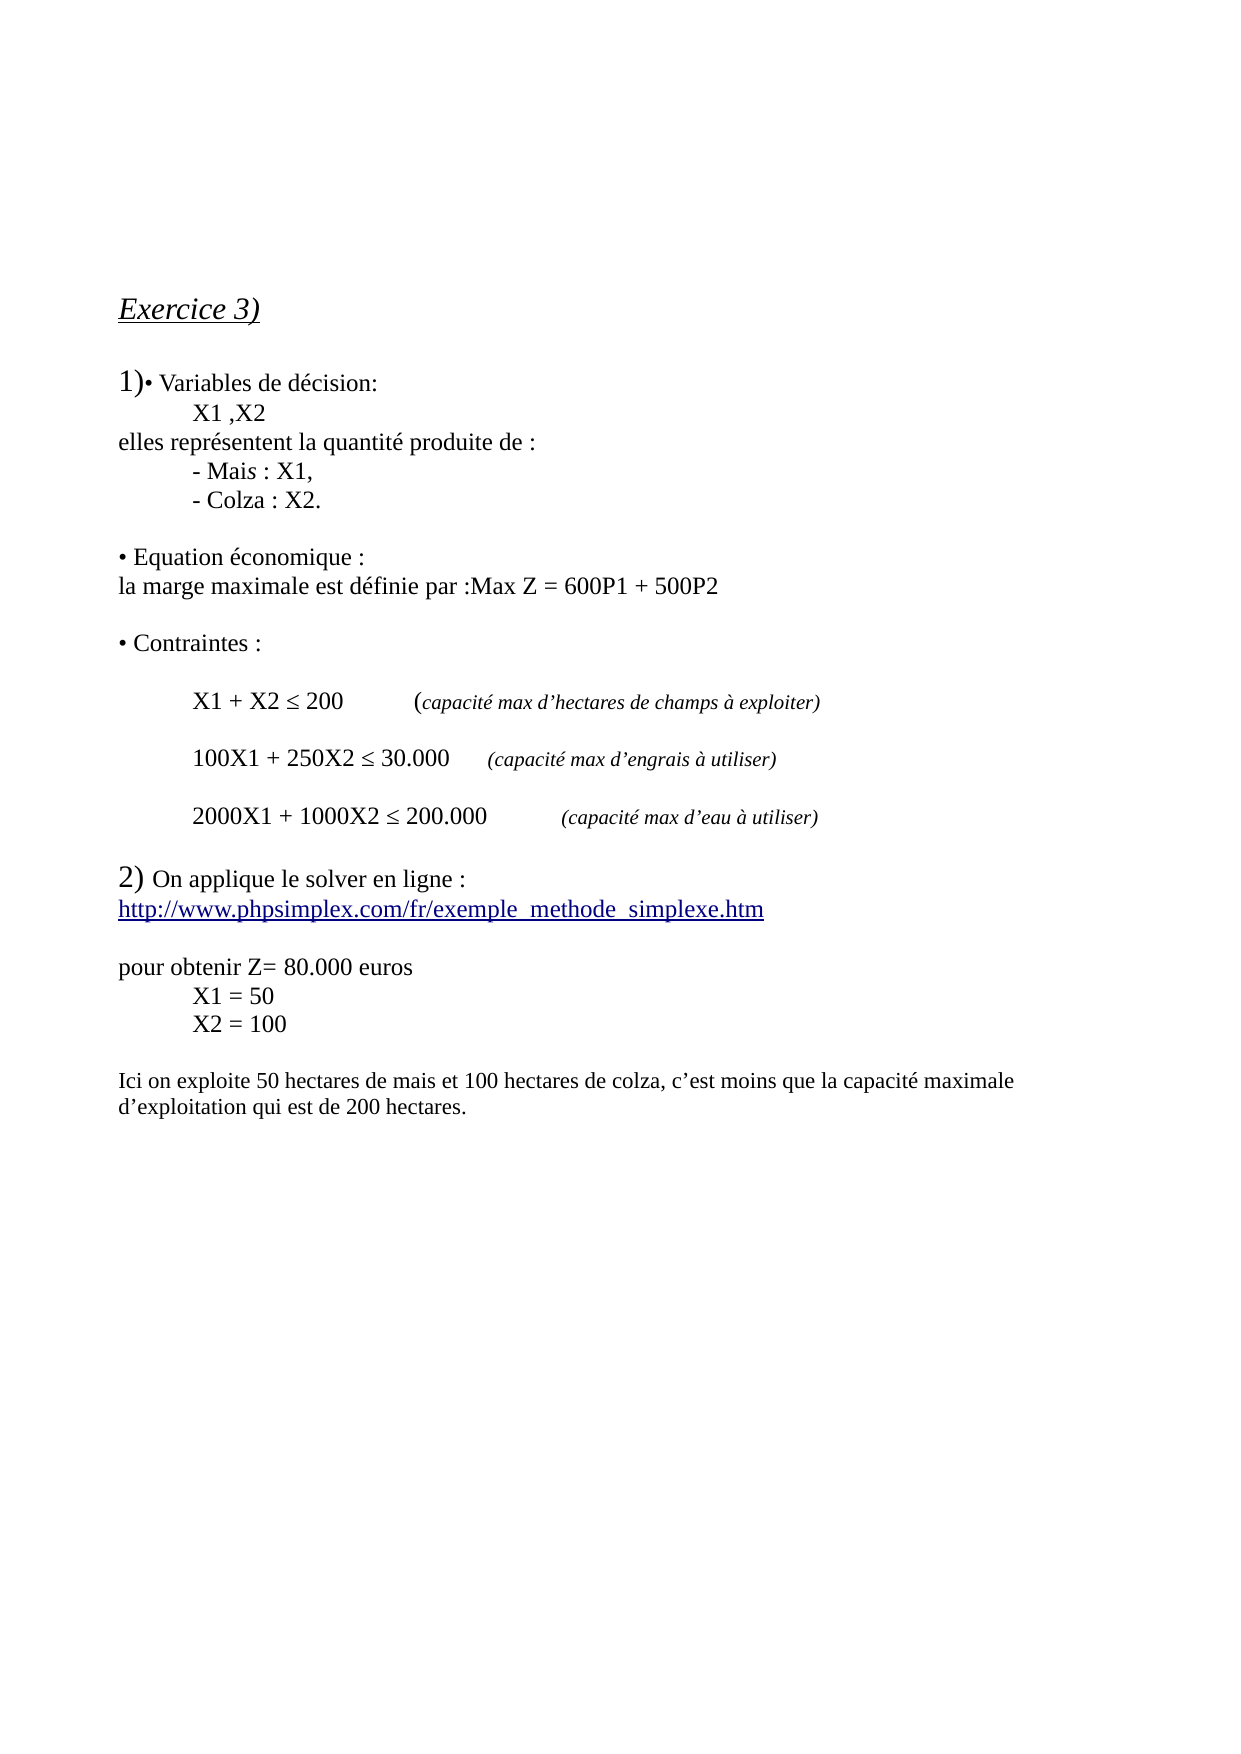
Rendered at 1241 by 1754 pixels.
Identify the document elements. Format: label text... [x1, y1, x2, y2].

text 2) On applique le solver en ligne : [118, 858, 1122, 894]
text • Equation économique : [118, 542, 1122, 571]
text http://www.phpsimplex.com/fr/exemple_methode_simplexe.htm [118, 894, 1122, 923]
text - Colza : X2. [118, 485, 1122, 513]
text 100X1 + 250X2 ≤ 30.000 (capacité max d’engrais à utiliser) [118, 743, 1122, 772]
text X1 + X2 ≤ 200 (capacité max d’hectares de champs à exploiter) [118, 686, 1122, 715]
text - Mais : X1, [118, 456, 1122, 485]
text elles représentent la quantité produite de : [118, 427, 1122, 456]
text Exercice 3) [118, 291, 1122, 327]
text X1 ,X2 [118, 398, 1122, 427]
text Ici on exploite 50 hectares de mais et 100 hectares de colza, c’est moins que la capacité maximale d’exploitation qui est de 200 hectares. [118, 1067, 1122, 1120]
text X1 = 50 [118, 981, 1122, 1009]
text la marge maximale est définie par :Max Z = 600P1 + 500P2 [118, 571, 1122, 600]
text • Contraintes : [118, 628, 1122, 657]
text 1)• Variables de décision: [118, 362, 1122, 398]
text 2000X1 + 1000X2 ≤ 200.000 (capacité max d’eau à utiliser) [118, 801, 1122, 830]
text pour obtenir Z= 80.000 euros [118, 952, 1122, 981]
text X2 = 100 [118, 1009, 1122, 1038]
